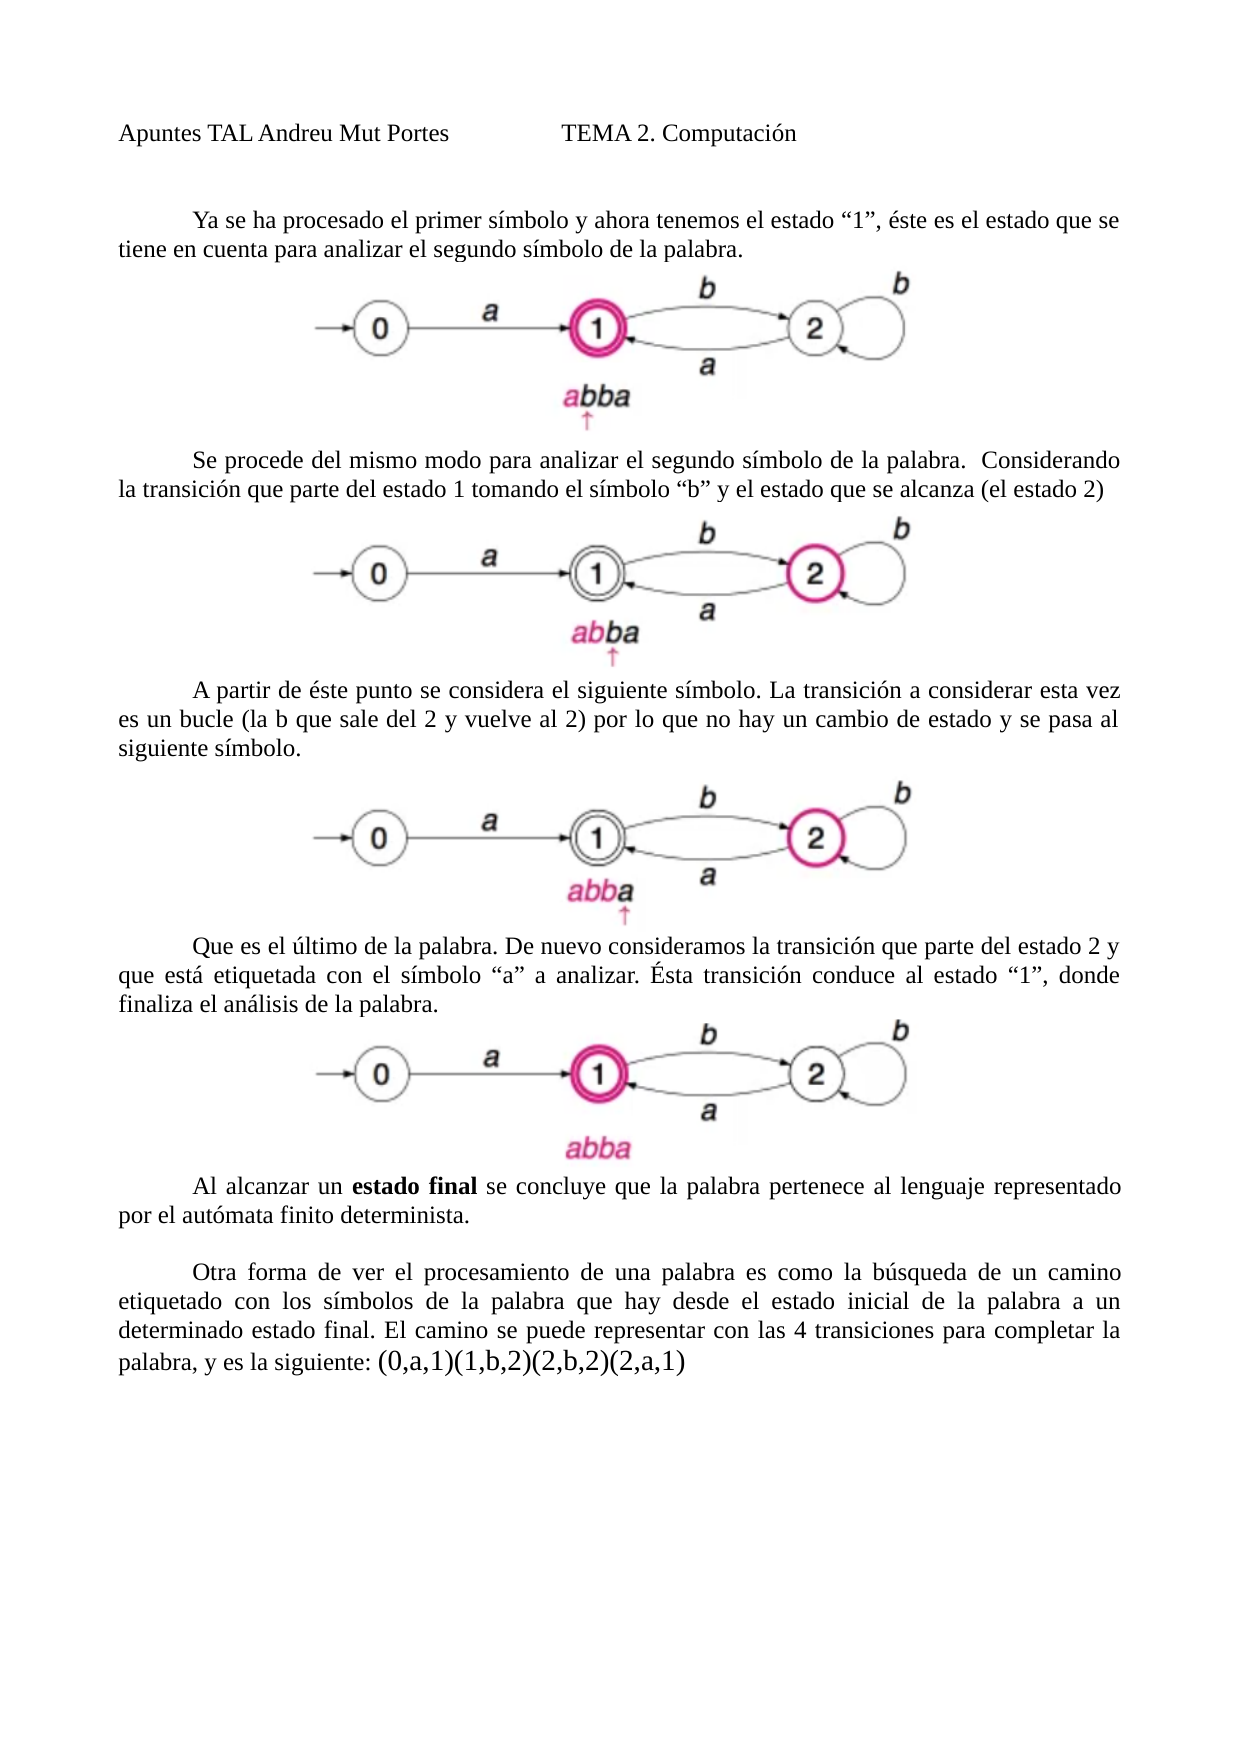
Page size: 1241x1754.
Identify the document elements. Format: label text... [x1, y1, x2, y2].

text Ya se ha procesado el primer símbolo y ahora tenemos el estado “1”, éste es el estado que se tiene en cuenta para analizar el segundo símbolo de la palabra. [118, 205, 1122, 263]
text Que es el último de la palabra. De nuevo consideramos la transición que parte del estado 2 y que está etiquetada con el símbolo “a” a analizar. Ésta transición conduce al estado “1”, donde finaliza el análisis de la palabra. [118, 762, 1122, 1018]
text Otra forma de ver el procesamiento de una palabra es como la búsqueda de un camino etiquetado con los símbolos de la palabra que hay desde el estado inicial de la palabra a un determinado estado final. El camino se puede representar con las 4 transiciones para completar la palabra, y es la siguiente: (0,a,1)(1,b,2)(2,b,2)(2,a,1) [118, 1257, 1122, 1377]
text A partir de éste punto se considera el siguiente símbolo. La transición a considerar esta vez es un bucle (la b que sale del 2 y vuelve al 2) por lo que no hay un cambio de estado y se pasa al siguiente símbolo. [118, 503, 1122, 762]
text Se procede del mismo modo para analizar el segundo símbolo de la palabra. Considerando la transición que parte del estado 1 tomando el símbolo “b” y el estado que se alcanza (el estado 2) [118, 263, 1122, 503]
picture [313, 262, 928, 446]
text Al alcanzar un estado final se concluye que la palabra pertenece al lenguaje representado por el autómata finito determinista. [118, 1018, 1122, 1228]
picture [310, 761, 931, 932]
picture [305, 1017, 935, 1171]
picture [310, 502, 930, 676]
